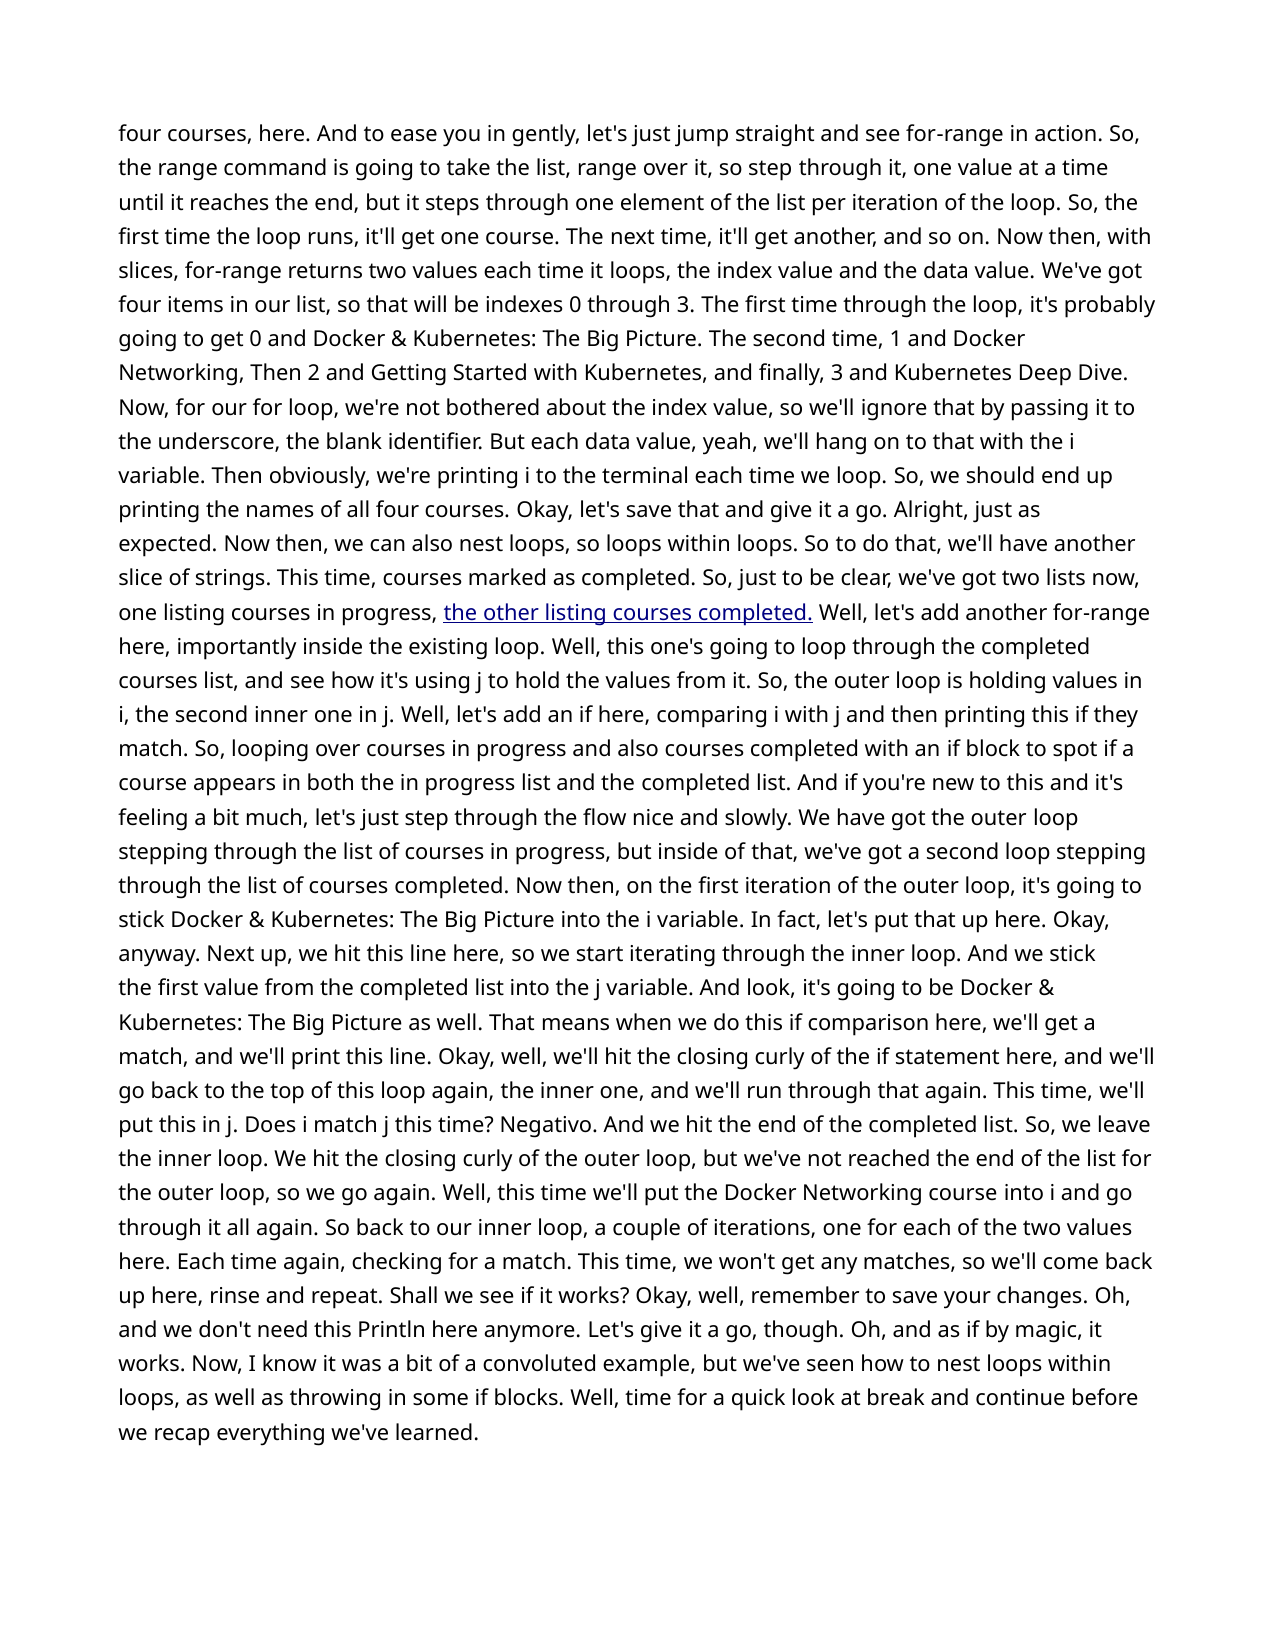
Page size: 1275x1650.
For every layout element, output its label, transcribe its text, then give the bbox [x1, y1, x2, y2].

text four courses, here. And to ease you in gently, let's just jump straight and see for‑range in action. So, the range command is going to take the list, range over it, so step through it, one value at a time until it reaches the end, but it steps through one element of the list per iteration of the loop. So, the first time the loop runs, it'll get one course. The next time, it'll get another, and so on. Now then, with slices, for‑range returns two values each time it loops, the index value and the data value. We've got four items in our list, so that will be indexes 0 through 3. The first time through the loop, it's probably going to get 0 and Docker & Kubernetes: The Big Picture. The second time, 1 and Docker Networking, Then 2 and Getting Started with Kubernetes, and finally, 3 and Kubernetes Deep Dive. Now, for our for loop, we're not bothered about the index value, so we'll ignore that by passing it to the underscore, the blank identifier. But each data value, yeah, we'll hang on to that with the i variable. Then obviously, we're printing i to the terminal each time we loop. So, we should end up printing the names of all four courses. Okay, let's save that and give it a go. Alright, just as expected. Now then, we can also nest loops, so loops within loops. So to do that, we'll have another slice of strings. This time, courses marked as completed. So, just to be clear, we've got two lists now, one listing courses in progress, the other listing courses completed. Well, let's add another for‑range here, importantly inside the existing loop. Well, this one's going to loop through the completed courses list, and see how it's using j to hold the values from it. So, the outer loop is holding values in i, the second inner one in j. Well, let's add an if here, comparing i with j and then printing this if they match. So, looping over courses in progress and also courses completed with an if block to spot if a course appears in both the in progress list and the completed list. And if you're new to this and it's feeling a bit much, let's just step through the flow nice and slowly. We have got the outer loop stepping through the list of courses in progress, but inside of that, we've got a second loop stepping through the list of courses completed. Now then, on the first iteration of the outer loop, it's going to stick Docker & Kubernetes: The Big Picture into the i variable. In fact, let's put that up here. Okay, anyway. Next up, we hit this line here, so we start iterating through the inner loop. And we stick the first value from the completed list into the j variable. And look, it's going to be Docker & Kubernetes: The Big Picture as well. That means when we do this if comparison here, we'll get a match, and we'll print this line. Okay, well, we'll hit the closing curly of the if statement here, and we'll go back to the top of this loop again, the inner one, and we'll run through that again. This time, we'll put this in j. Does i match j this time? Negativo. And we hit the end of the completed list. So, we leave the inner loop. We hit the closing curly of the outer loop, but we've not reached the end of the list for the outer loop, so we go again. Well, this time we'll put the Docker Networking course into i and go through it all again. So back to our inner loop, a couple of iterations, one for each of the two values here. Each time again, checking for a match. This time, we won't get any matches, so we'll come back up here, rinse and repeat. Shall we see if it works? Okay, well, remember to save your changes. Oh, and we don't need this Println here anymore. Let's give it a go, though. Oh, and as if by magic, it works. Now, I know it was a bit of a convoluted example, but we've seen how to nest loops within loops, as well as throwing in some if blocks. Well, time for a quick look at break and continue before we recap everything we've learned. [118, 118, 1157, 1446]
